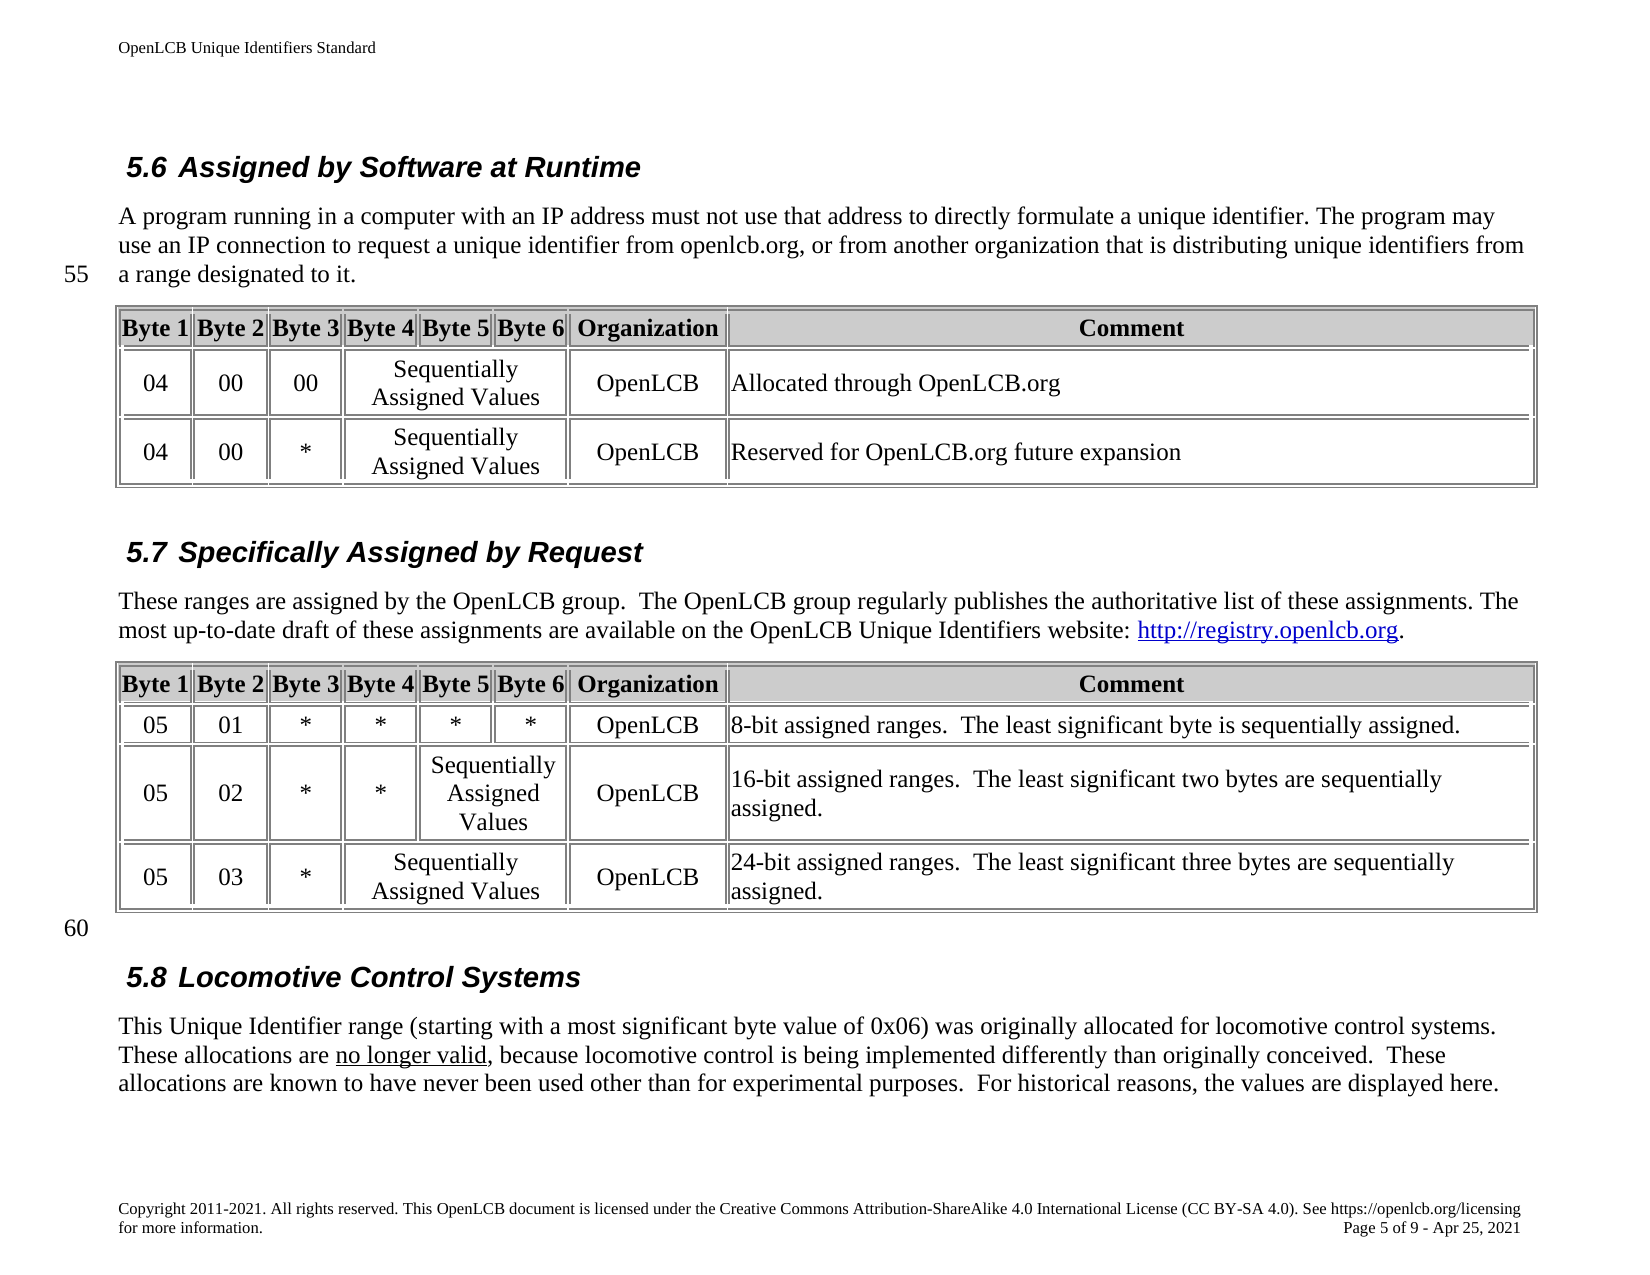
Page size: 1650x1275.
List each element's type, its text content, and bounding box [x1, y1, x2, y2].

table_cell OpenLCB [571, 747, 725, 839]
text These ranges are assigned by the OpenLCB group. The OpenLCB group regularly publishes the authoritative list of these assignments. The most up-to-date draft of these assignments are available on the OpenLCB Unique Identifiers website: http://registry.openlcb.org. [118, 586, 1532, 643]
table_cell OpenLCB [568, 414, 727, 483]
table_cell * [496, 707, 565, 741]
table_header Byte 5 [418, 663, 493, 701]
table_cell * [346, 747, 415, 839]
subtitle Assigned by Software at Runtime [118, 150, 1532, 183]
table_header Organization [568, 307, 727, 345]
table_header Byte 1 [121, 667, 192, 701]
table_cell * [269, 414, 343, 483]
table_cell OpenLCB [568, 839, 727, 908]
table_cell 03 [193, 845, 268, 908]
table_header Byte 3 [269, 307, 343, 345]
table_header Comment [728, 667, 1533, 701]
table_cell 00 [271, 351, 340, 414]
table_cell 05 [118, 839, 192, 908]
table_header Organization [568, 663, 727, 701]
table_header Byte 6 [493, 663, 568, 701]
table_cell Allocated through OpenLCB.org [728, 345, 1535, 414]
table_cell OpenLCB [571, 707, 725, 741]
table_header Byte 2 [193, 311, 268, 345]
table_cell 02 [195, 747, 266, 839]
table_cell * [269, 839, 343, 908]
table_cell 04 [118, 414, 192, 483]
table_header Comment [728, 311, 1533, 345]
table_cell Sequentially Assigned Values [343, 839, 568, 908]
table_cell Reserved for OpenLCB.org future expansion [728, 414, 1535, 483]
subtitle Specifically Assigned by Request [118, 535, 1532, 568]
table_cell 01 [195, 707, 266, 741]
table_header Byte 4 [343, 663, 418, 701]
table_cell * [271, 707, 340, 741]
table_cell 00 [193, 420, 268, 483]
text A program running in a computer with an IP address must not use that address to directly formulate a unique identifier. The program may use an IP connection to request a unique identifier from openlcb.org, or from another organization that is distributing unique identifiers from a range designated to it. [118, 201, 1532, 287]
table_header Byte 6 [493, 307, 568, 345]
table_cell 04 [118, 345, 192, 414]
table_header Byte 2 [193, 667, 268, 701]
text This Unique Identifier range (starting with a most significant byte value of 0x06) was originally allocated for locomotive control systems. These allocations are no longer valid, because locomotive control is being implemented differently than originally conceived. These allocations are known to have never been used other than for experimental purposes. For historical reasons, the values are displayed here. [118, 1011, 1532, 1097]
table_header Byte 1 [121, 311, 192, 345]
table_cell OpenLCB [571, 351, 725, 414]
table_cell * [271, 747, 340, 839]
table_cell * [421, 707, 490, 741]
table_cell Sequentially Assigned Values [343, 414, 568, 483]
table_header Byte 3 [269, 663, 343, 701]
table_cell 05 [118, 701, 192, 741]
table_cell 05 [118, 741, 192, 839]
subtitle Locomotive Control Systems [118, 960, 1532, 993]
table_cell 16-bit assigned ranges. The least significant two bytes are sequentially assigned. [728, 741, 1535, 839]
table_cell 24-bit assigned ranges. The least significant three bytes are sequentially assigned. [728, 839, 1535, 908]
table_cell 8-bit assigned ranges. The least significant byte is sequentially assigned. [728, 701, 1535, 741]
table_cell 00 [195, 351, 266, 414]
table_cell * [346, 707, 415, 741]
table_cell Sequentially Assigned Values [346, 351, 565, 414]
table_header Byte 4 [343, 307, 418, 345]
table_header Byte 5 [418, 307, 493, 345]
table_cell Sequentially Assigned Values [421, 747, 565, 839]
